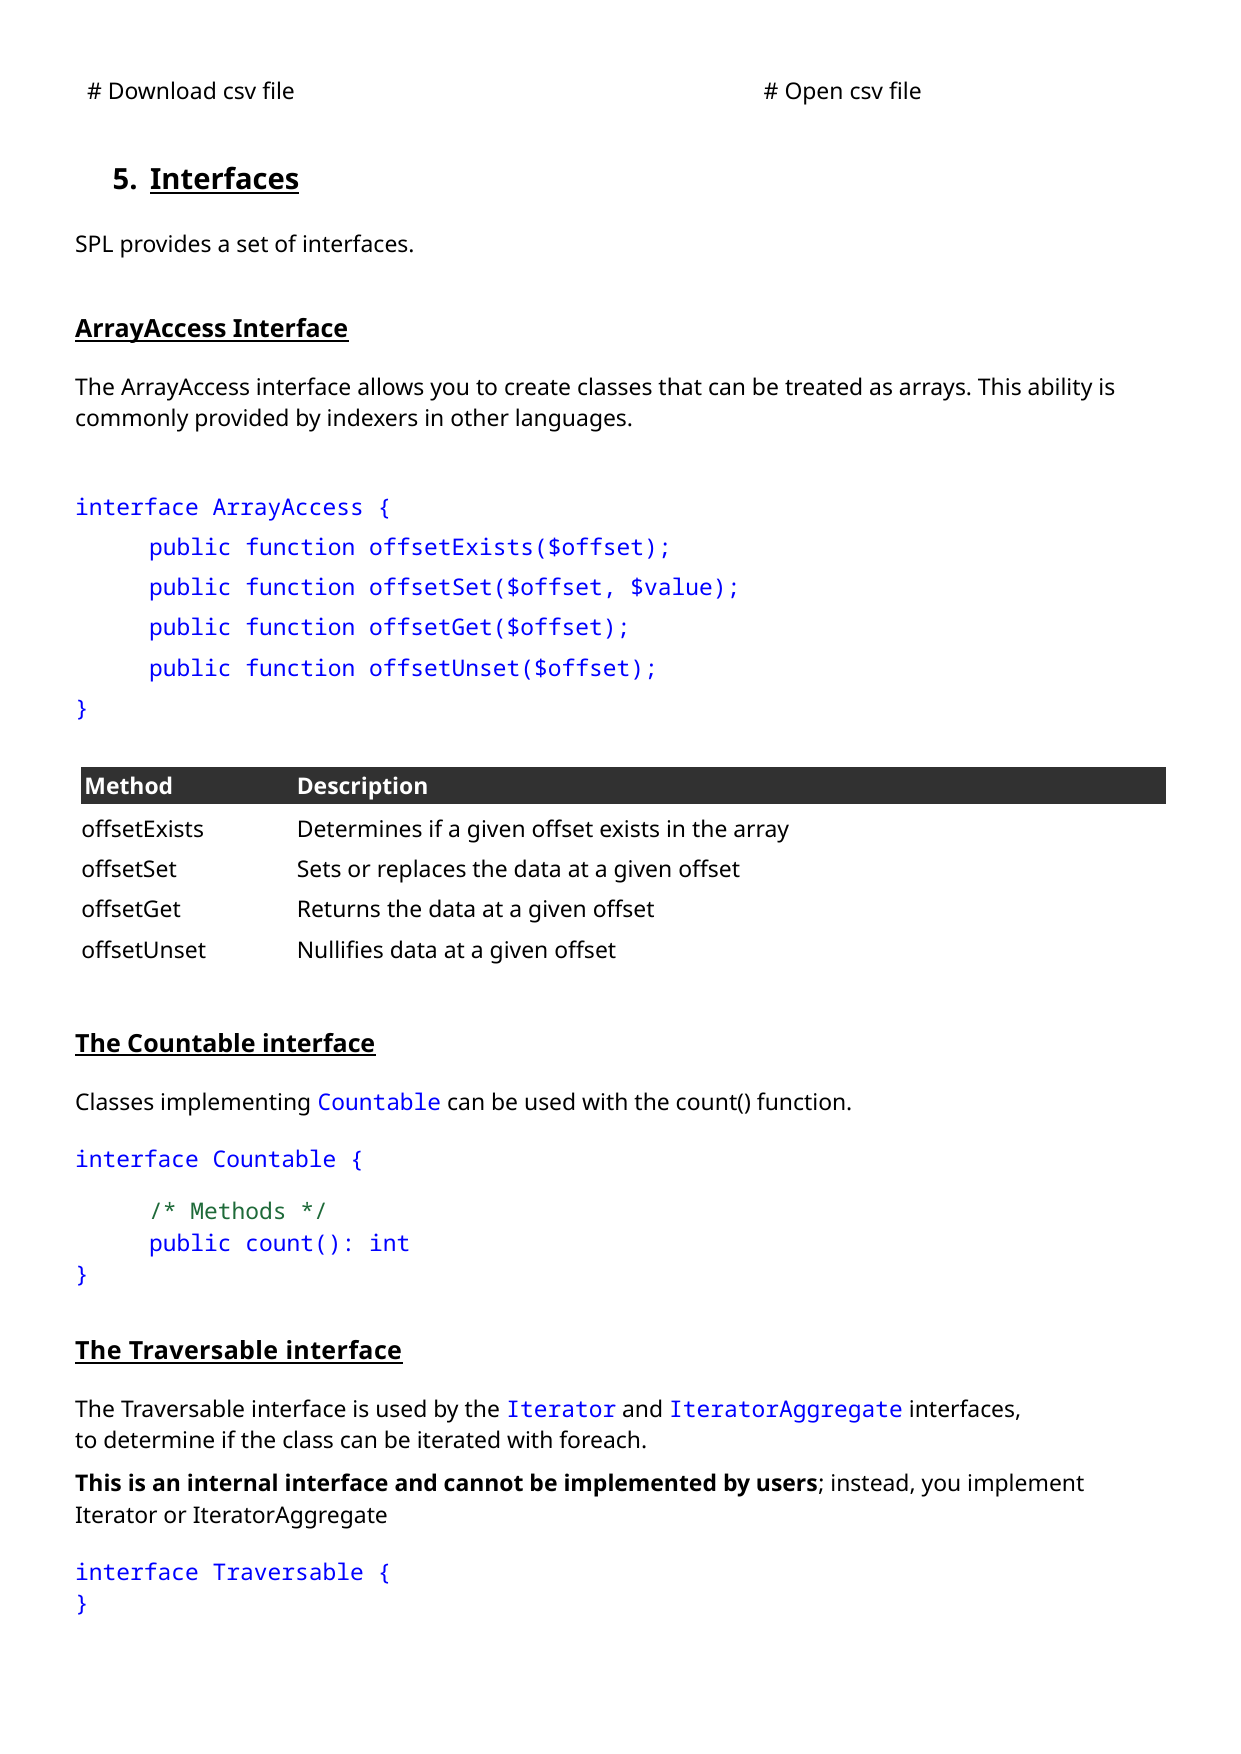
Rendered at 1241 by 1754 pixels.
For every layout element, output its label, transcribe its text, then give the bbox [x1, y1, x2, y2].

text SPL provides a set of interfaces. [75, 228, 1166, 259]
text # Download csv file # Open csv file [75, 75, 1166, 106]
text public function offsetUnset($offset); [149, 651, 1166, 683]
text public count(): int [75, 1226, 1166, 1258]
text /* Methods */ [75, 1195, 1166, 1226]
subtitle The Countable interface [75, 1026, 1166, 1060]
text interface Traversable { [75, 1556, 1166, 1587]
list Interfaces [112, 158, 1166, 198]
text public function offsetSet($offset, $value); [149, 571, 1166, 602]
text The Traversable interface [75, 1333, 1166, 1367]
text Classes implementing Countable can be used with the count() function. [75, 1086, 1166, 1117]
text } [75, 692, 1166, 723]
text } [75, 1587, 1166, 1618]
text ArrayAccess Interface [75, 311, 1166, 345]
text Method Description [81, 767, 1166, 804]
text interface Countable { [75, 1143, 1166, 1174]
text offsetUnset Nullifies data at a given offset [81, 934, 1166, 965]
text offsetGet Returns the data at a given offset [81, 893, 1166, 925]
text The Traversable interface is used by the Iterator and IteratorAggregate interfaces, [75, 1393, 1166, 1424]
text This is an internal interface and cannot be implemented by users; instead, you implement Iterator or IteratorAggregate [75, 1467, 1166, 1530]
text public function offsetExists($offset); [149, 531, 1166, 562]
text interface ArrayAccess { [75, 491, 1166, 522]
text } [75, 1258, 1166, 1289]
text to determine if the class can be iterated with foreach. [75, 1424, 1166, 1455]
text public function offsetGet($offset); [149, 611, 1166, 642]
text offsetSet Sets or replaces the data at a given offset [81, 853, 1166, 884]
text offsetExists Determines if a given offset exists in the array [81, 813, 1166, 844]
text The ArrayAccess interface allows you to create classes that can be treated as arrays. This ability is commonly provided by indexers in other languages. [75, 371, 1166, 433]
